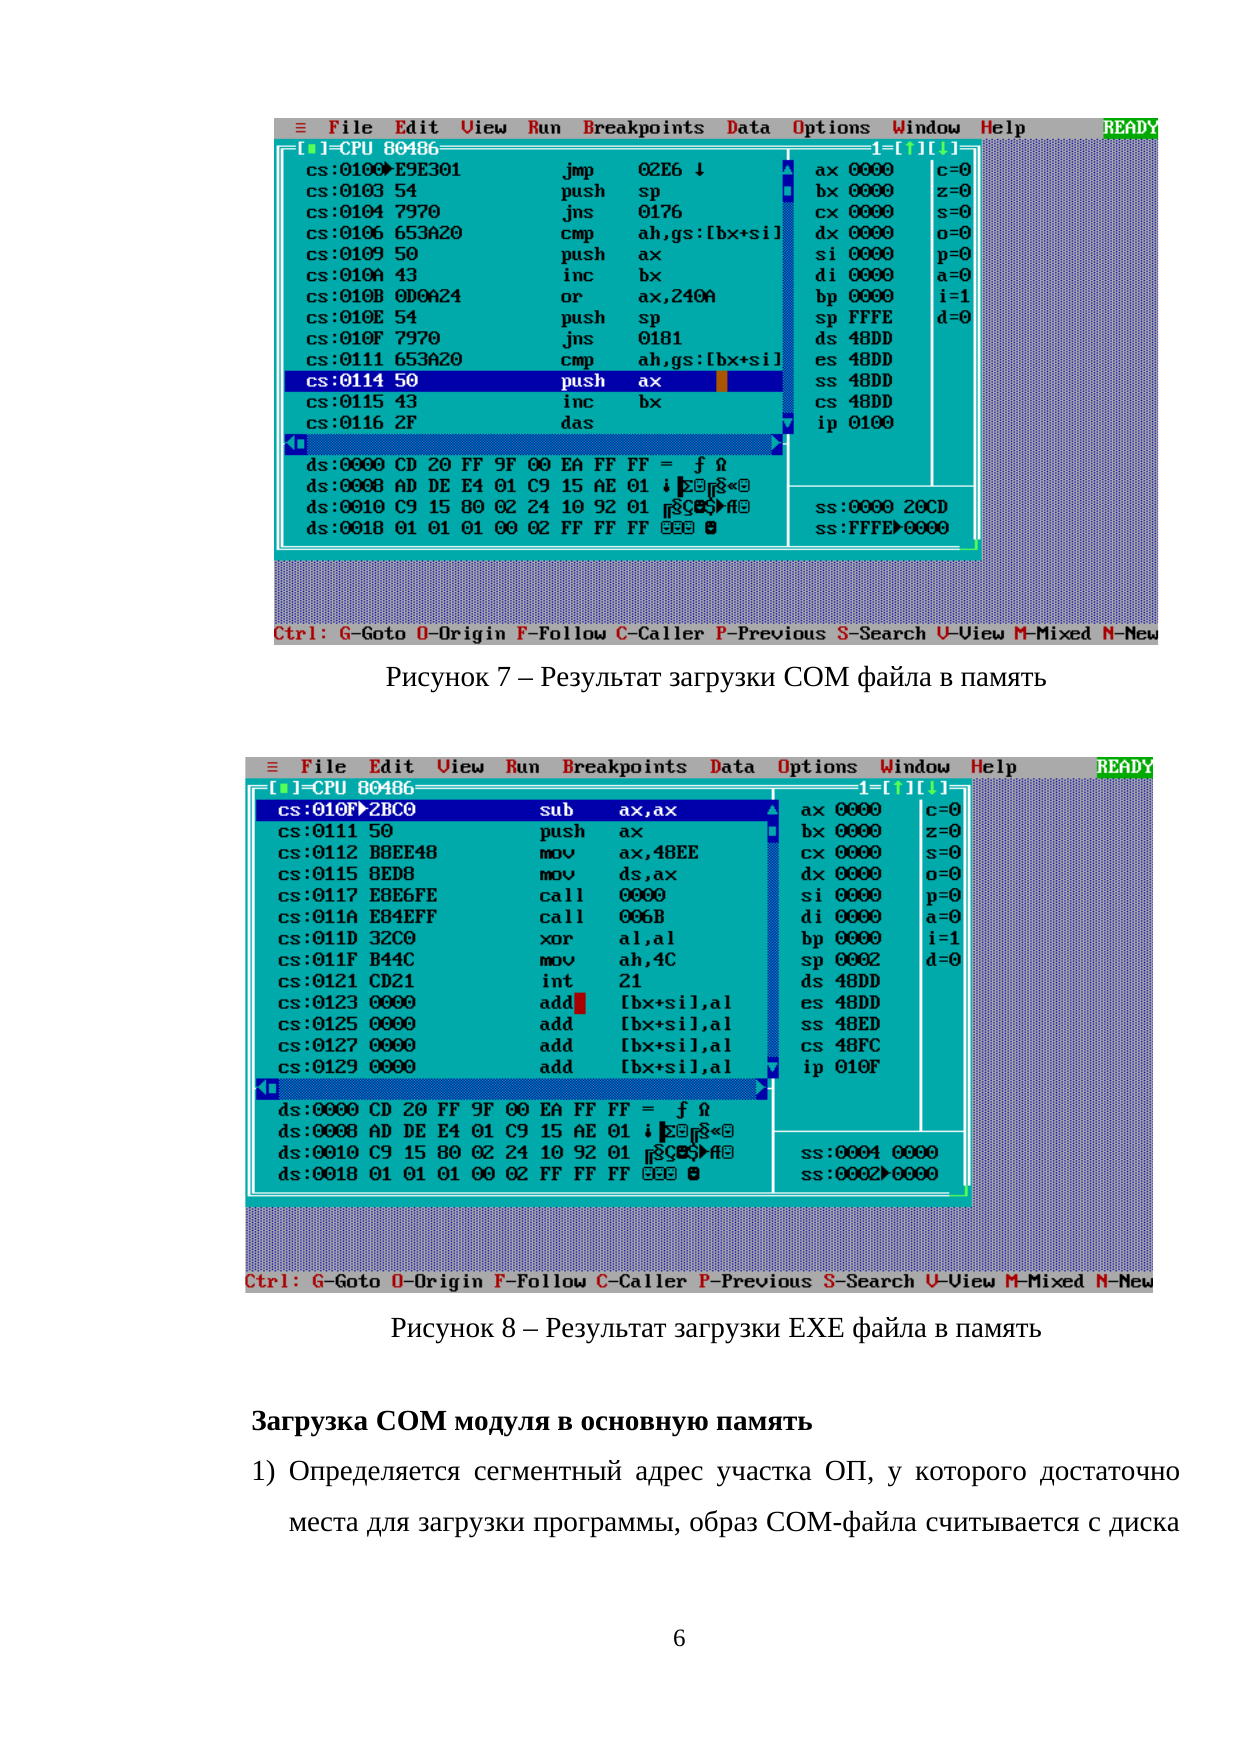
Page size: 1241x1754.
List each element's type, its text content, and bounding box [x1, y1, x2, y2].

text Рисунок 8 – Результат загрузки EXE файла в память [177, 752, 1181, 1343]
list Определяется сегментный адрес участка ОП, у которого достаточно места для загрузки программы, образ COM-файла считывается с диска [251, 1453, 1181, 1537]
picture [274, 118, 1159, 645]
picture [245, 757, 1153, 1293]
text Загрузка COM модуля в основную память [177, 1403, 1181, 1437]
text Рисунок 7 – Результат загрузки COM файла в память [177, 659, 1181, 693]
